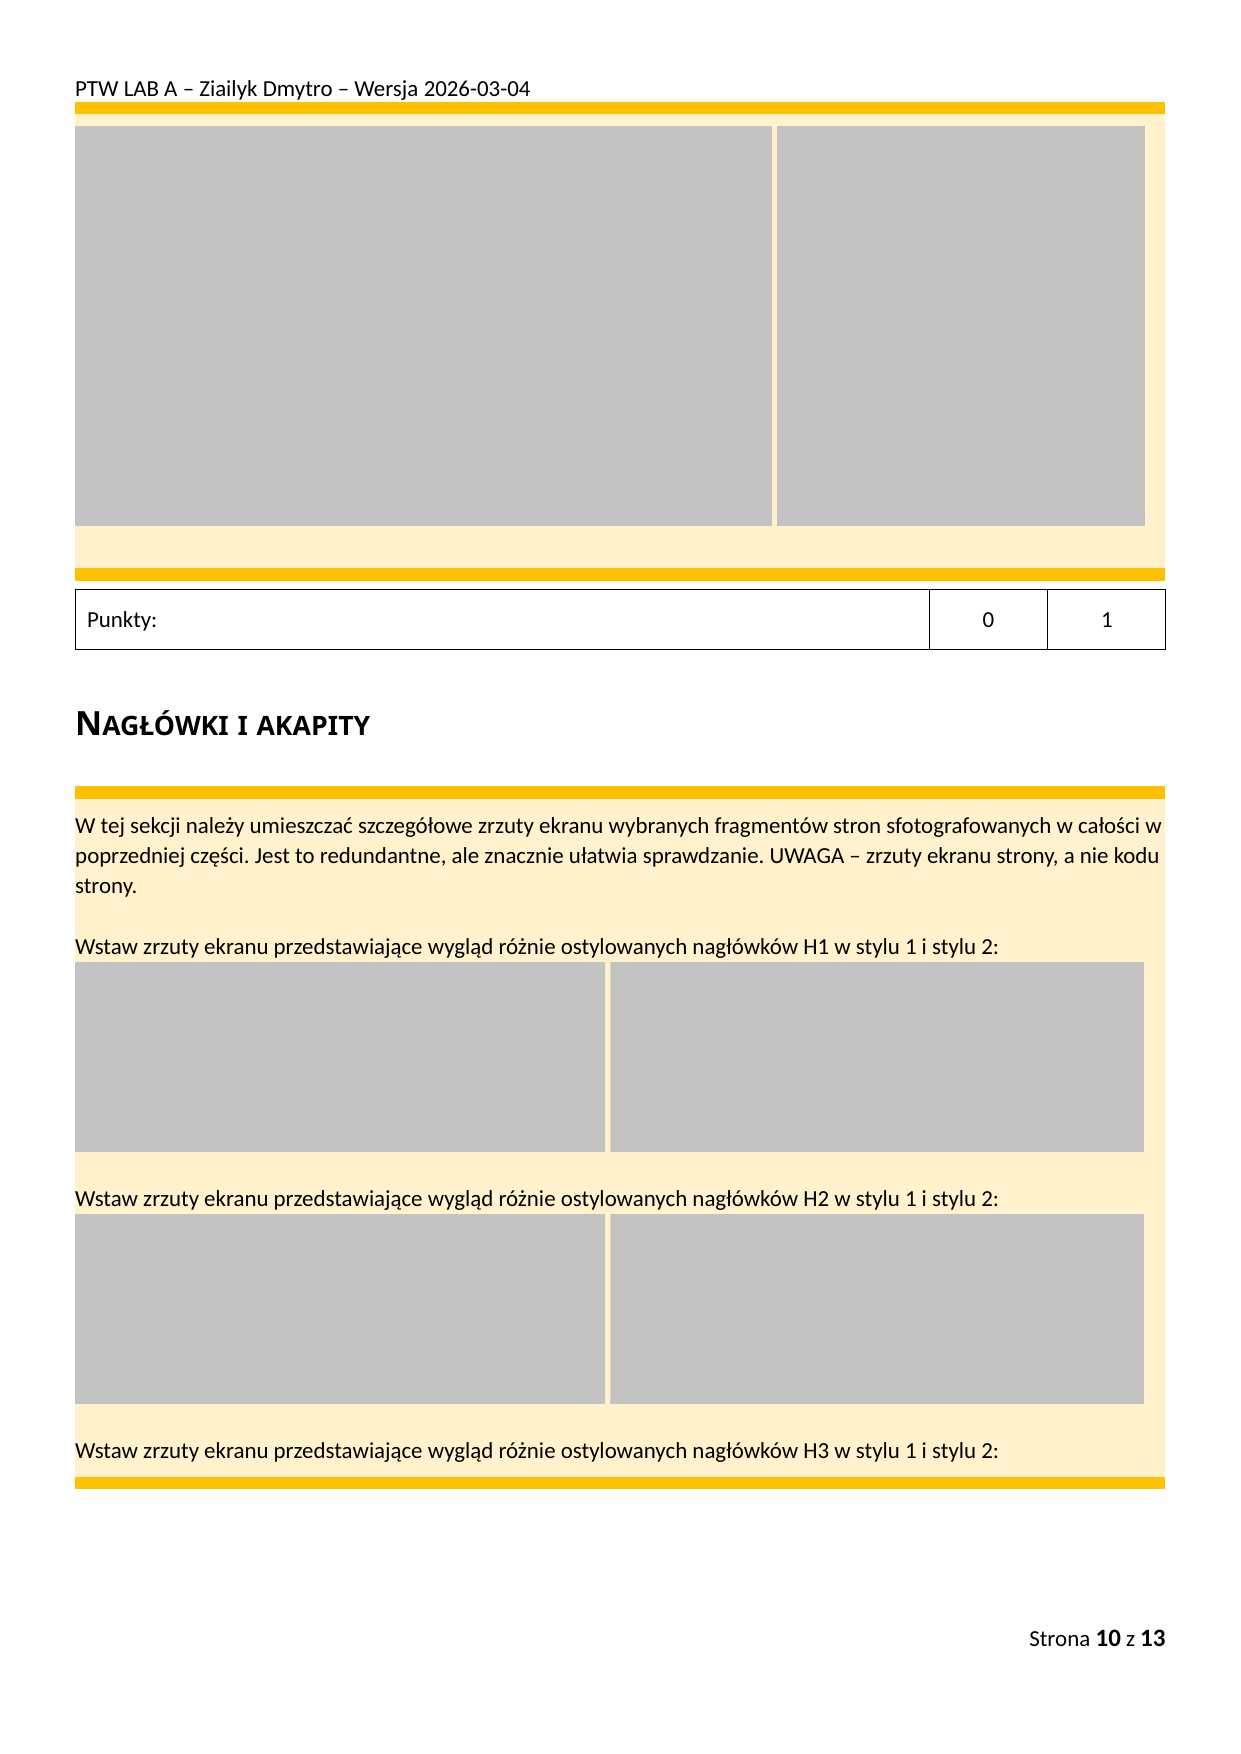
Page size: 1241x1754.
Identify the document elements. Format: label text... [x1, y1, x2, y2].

picture [75, 962, 606, 1152]
picture [75, 126, 772, 526]
text W tej sekcji należy umieszczać szczegółowe zrzuty ekranu wybranych fragmentów stron sfotografowanych w całości w poprzedniej części. Jest to redundantne, ale znacznie ułatwia sprawdzanie. UWAGA – zrzuty ekranu strony, a nie kodu strony. [75, 799, 1165, 877]
picture [777, 126, 1145, 526]
table_header 0 [930, 590, 1047, 648]
subtitle Nagłówki i akapity [75, 699, 1165, 745]
picture [610, 962, 1144, 1152]
text Wstaw zrzuty ekranu przedstawiające wygląd różnie ostylowanych nagłówków H1 w stylu 1 i stylu 2: [75, 907, 1165, 937]
table_header 1 [1048, 590, 1165, 648]
picture [610, 1214, 1144, 1404]
picture [75, 1214, 606, 1404]
text Wstaw zrzuty ekranu przedstawiające wygląd różnie ostylowanych nagłówków H2 w stylu 1 i stylu 2: [75, 1159, 1165, 1189]
table_header Punkty: [76, 590, 929, 648]
text Wstaw zrzuty ekranu przedstawiające wygląd różnie ostylowanych nagłówków H3 w stylu 1 i stylu 2: [75, 1411, 1165, 1477]
